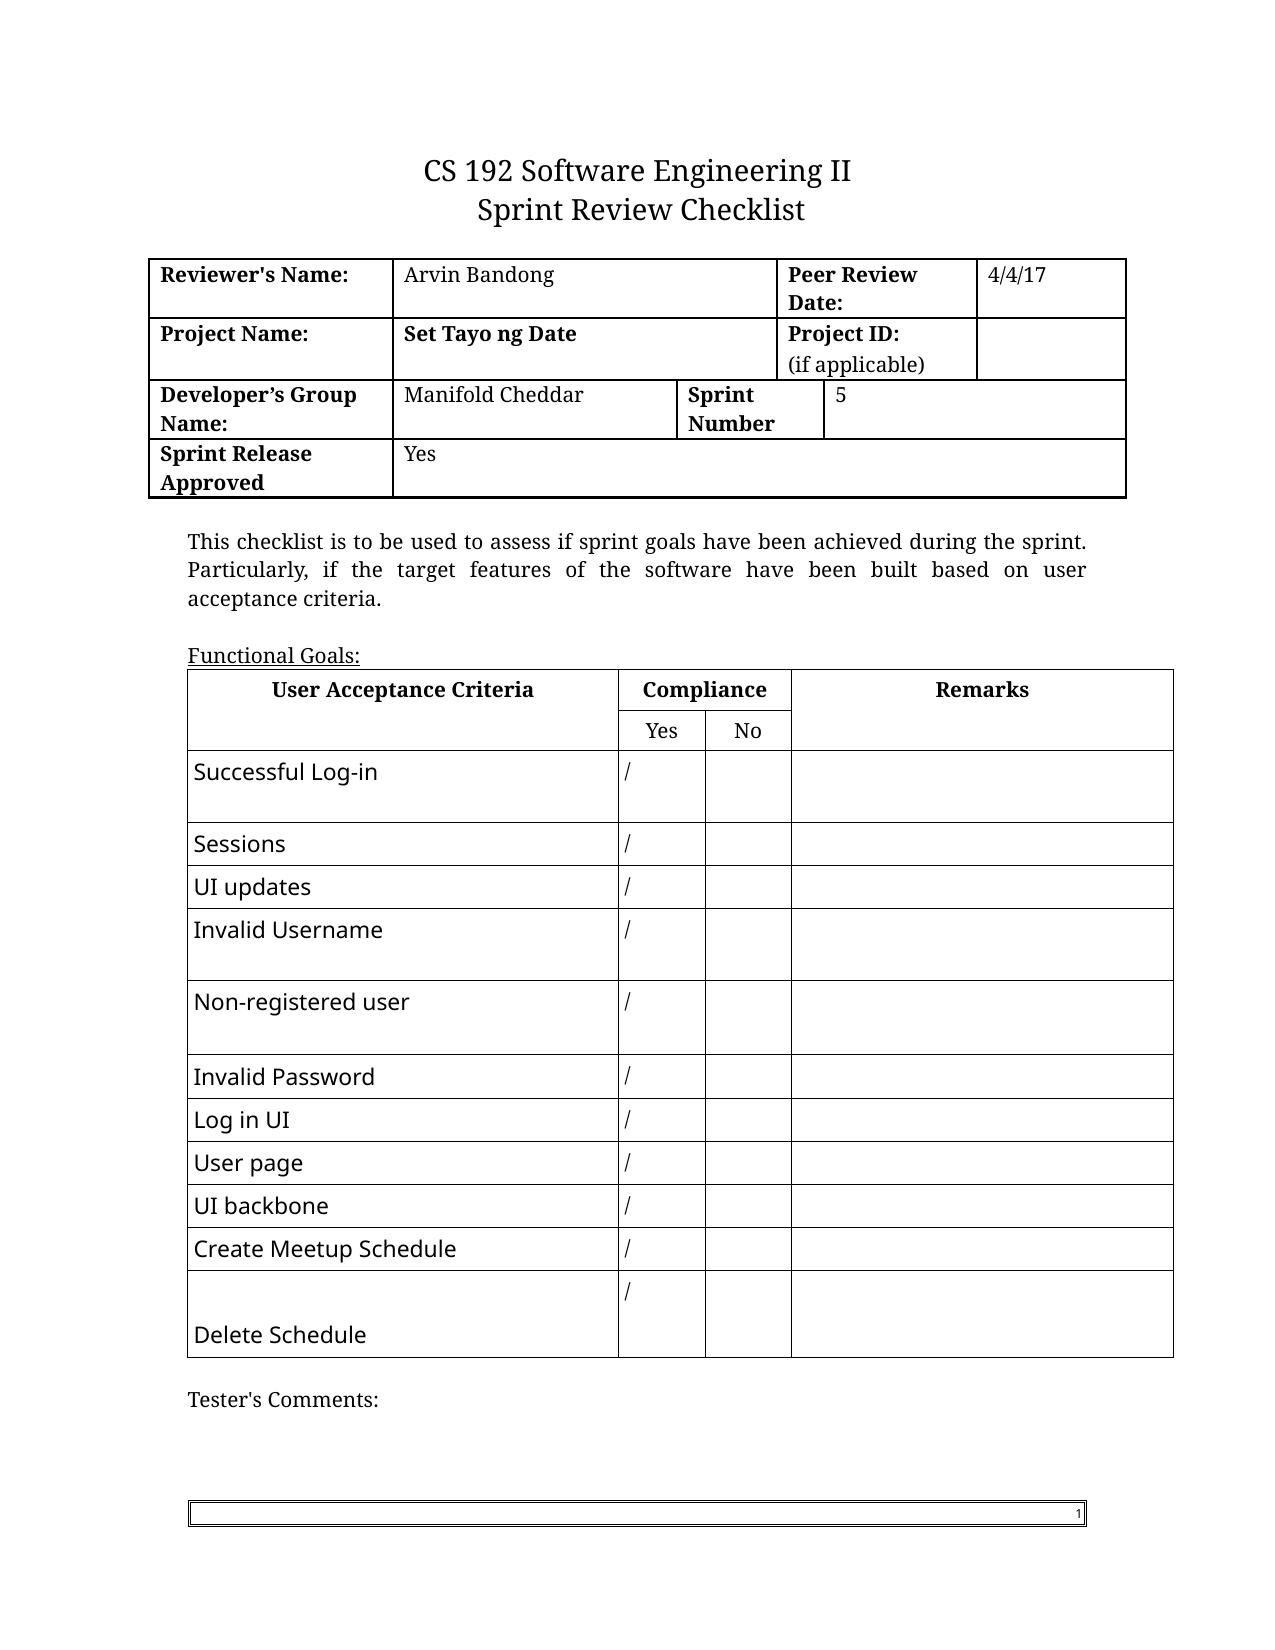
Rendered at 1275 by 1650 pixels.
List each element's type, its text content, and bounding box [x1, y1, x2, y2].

table_header Reviewer's Name: [150, 260, 392, 317]
table_header Peer Review Date: [778, 260, 976, 317]
table_cell User page [188, 1142, 618, 1184]
table_cell Sprint Number [678, 381, 823, 437]
table_cell [706, 1314, 791, 1356]
table_cell Developer’s Group Name: [150, 381, 392, 437]
table_cell / [619, 823, 705, 865]
table_cell [792, 909, 1173, 980]
table_cell / [619, 1228, 705, 1270]
text Tester's Comments: [187, 1385, 1087, 1414]
table_cell [706, 1228, 791, 1270]
table_cell [706, 1142, 791, 1184]
table_cell [706, 1185, 791, 1227]
table_cell No [706, 711, 791, 750]
table_cell Successful Log-in [188, 751, 618, 822]
table_cell Manifold Cheddar [394, 381, 676, 437]
table_header Arvin Bandong [394, 260, 776, 317]
table_cell Set Tayo ng Date [394, 319, 776, 378]
table_cell [619, 1314, 705, 1356]
table_cell Invalid Username [188, 909, 618, 980]
table_header 4/4/17 [978, 260, 1125, 317]
table_cell / [619, 1055, 705, 1097]
table_cell [792, 866, 1173, 908]
table_cell [706, 981, 791, 1054]
table_cell / [619, 1271, 705, 1314]
table_cell [792, 1271, 1173, 1314]
table_cell Project Name: [150, 319, 392, 378]
table_cell Log in UI [188, 1099, 618, 1141]
table_cell / [619, 909, 705, 980]
table_cell [706, 909, 791, 980]
table_cell [792, 1185, 1173, 1227]
table_cell (if applicable) [778, 348, 976, 378]
table_cell Sprint Release Approved [150, 440, 392, 496]
text Sprint Review Checklist [187, 190, 1087, 229]
table_cell / [619, 1099, 705, 1141]
table_header Compliance [619, 670, 791, 709]
table_cell Yes [619, 711, 705, 750]
table_cell [792, 751, 1173, 822]
table_header User Acceptance Criteria [188, 670, 618, 750]
table_cell [792, 981, 1173, 1054]
text Functional Goals: [187, 641, 1087, 669]
table_cell / [619, 1185, 705, 1227]
text CS 192 Software Engineering II [187, 150, 1087, 190]
table_cell / [619, 1142, 705, 1184]
table_cell [706, 1099, 791, 1141]
table_cell Delete Schedule [188, 1314, 618, 1356]
table_cell Invalid Password [188, 1055, 618, 1097]
table_cell [792, 1142, 1173, 1184]
table_cell [706, 866, 791, 908]
table_cell UI backbone [188, 1185, 618, 1227]
table_cell / [619, 866, 705, 908]
table_cell [706, 1055, 791, 1097]
table_cell [706, 1271, 791, 1314]
table_cell [978, 319, 1125, 378]
table_cell Yes [394, 440, 1125, 496]
table_cell Project ID: [778, 319, 976, 348]
table_cell 5 [825, 381, 1125, 437]
table_cell / [619, 751, 705, 822]
table_cell Sessions [188, 823, 618, 865]
table_cell [792, 1099, 1173, 1141]
table_cell [792, 823, 1173, 865]
table_cell [706, 751, 791, 822]
text This checklist is to be used to assess if sprint goals have been achieved during the sprint. Particularly, if the target features of the software have been built based on user acceptance criteria. [187, 527, 1087, 612]
table_cell [188, 1271, 618, 1314]
table_cell / [619, 981, 705, 1054]
table_header Remarks [792, 670, 1173, 750]
table_cell [792, 1055, 1173, 1097]
table_cell Create Meetup Schedule [188, 1228, 618, 1270]
table_cell [706, 823, 791, 865]
table_cell [792, 1314, 1173, 1356]
table_cell [792, 1228, 1173, 1270]
table_cell UI updates [188, 866, 618, 908]
table_cell Non-registered user [188, 981, 618, 1054]
